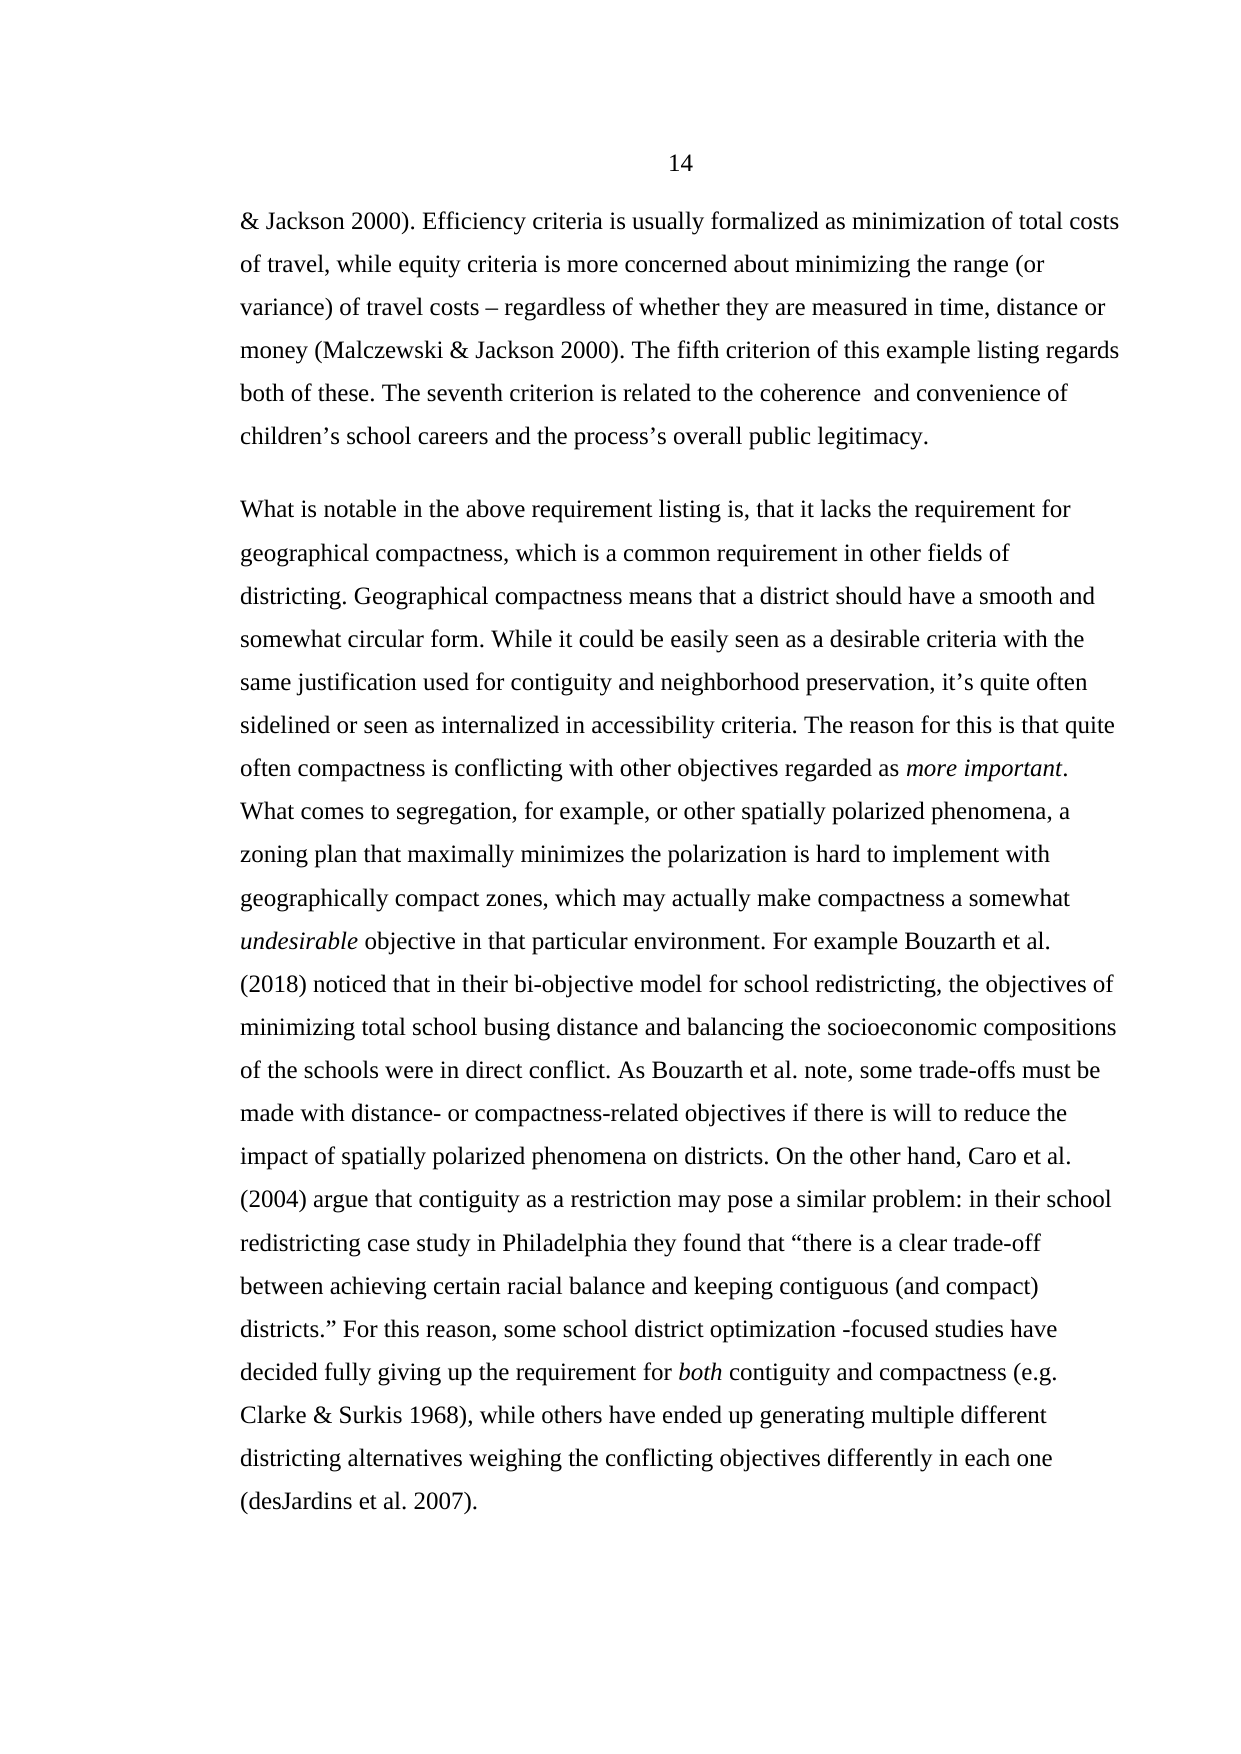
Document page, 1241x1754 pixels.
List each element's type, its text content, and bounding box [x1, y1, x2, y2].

text & Jackson 2000). Efficiency criteria is usually formalized as minimization of total costs of travel, while equity criteria is more concerned about minimizing the range (or variance) of travel costs – regardless of whether they are measured in time, distance or money (Malczewski & Jackson 2000). The fifth criterion of this example listing regards both of these. The seventh criterion is related to the coherence and convenience of children’s school careers and the process’s overall public legitimacy. [240, 206, 1121, 450]
text What is notable in the above requirement listing is, that it lacks the requirement for geographical compactness, which is a common requirement in other fields of districting. Geographical compactness means that a district should have a smooth and somewhat circular form. While it could be easily seen as a desirable criteria with the same justification used for contiguity and neighborhood preservation, it’s quite often sidelined or seen as internalized in accessibility criteria. The reason for this is that quite often compactness is conflicting with other objectives regarded as more important. What comes to segregation, for example, or other spatially polarized phenomena, a zoning plan that maximally minimizes the polarization is hard to implement with geographically compact zones, which may actually make compactness a somewhat undesirable objective in that particular environment. For example Bouzarth et al. (2018) noticed that in their bi-objective model for school redistricting, the objectives of minimizing total school busing distance and balancing the socioeconomic compositions of the schools were in direct conflict. As Bouzarth et al. note, some trade-offs must be made with distance- or compactness-related objectives if there is will to reduce the impact of spatially polarized phenomena on districts. On the other hand, Caro et al. (2004) argue that contiguity as a restriction may pose a similar problem: in their school redistricting case study in Philadelphia they found that “there is a clear trade-off between achieving certain racial balance and keeping contiguous (and compact) districts.” For this reason, some school district optimization -focused studies have decided fully giving up the requirement for both contiguity and compactness (e.g. Clarke & Surkis 1968), while others have ended up generating multiple different districting alternatives weighing the conflicting objectives differently in each one (desJardins et al. 2007). [240, 494, 1121, 1515]
